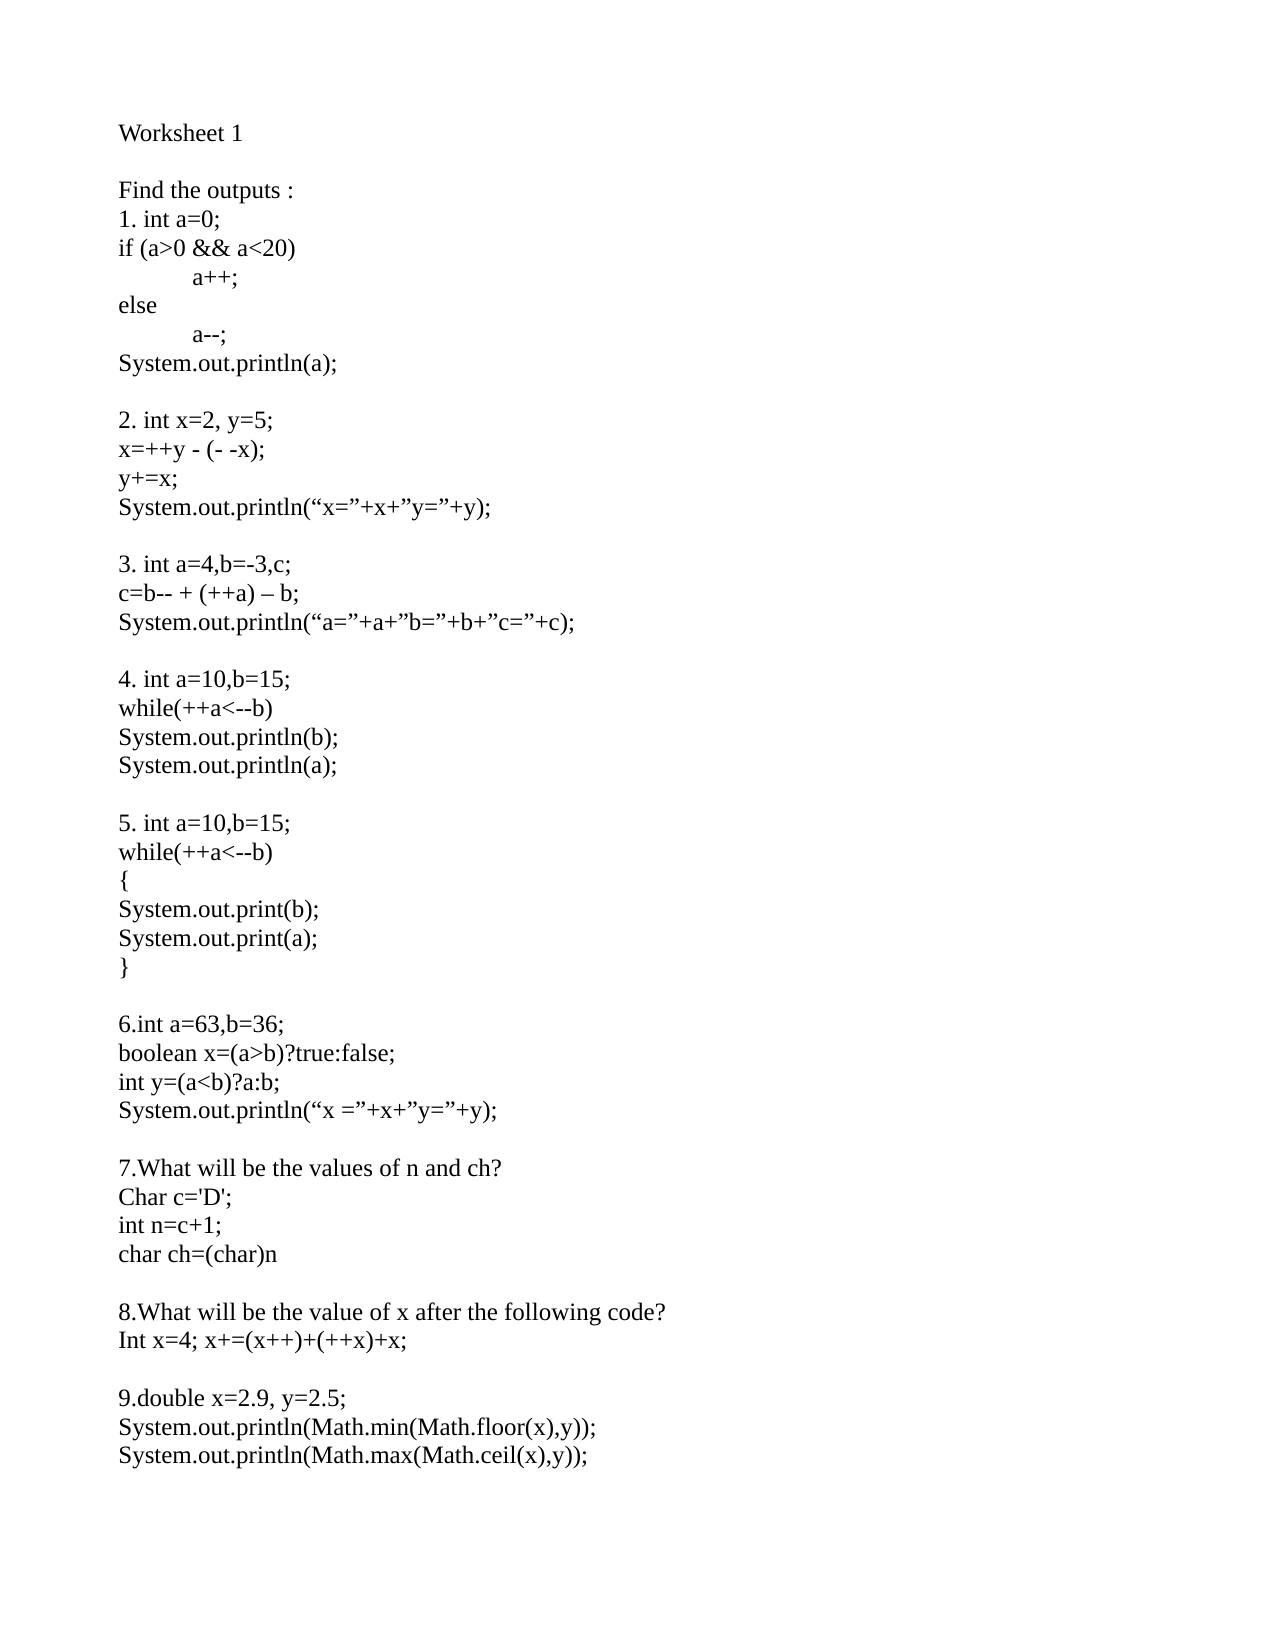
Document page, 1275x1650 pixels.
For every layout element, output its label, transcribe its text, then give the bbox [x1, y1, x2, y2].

text else [118, 291, 1157, 319]
text System.out.println(a); [118, 751, 1157, 779]
text System.out.println(b); [118, 722, 1157, 751]
text System.out.print(a); [118, 923, 1157, 952]
text Char c='D'; [118, 1182, 1157, 1211]
text 8.What will be the value of x after the following code? [118, 1297, 1157, 1326]
text 4. int a=10,b=15; [118, 664, 1157, 693]
text System.out.println(“x=”+x+”y=”+y); [118, 492, 1157, 521]
text System.out.println(Math.max(Math.ceil(x),y)); [118, 1441, 1157, 1469]
text System.out.println(Math.min(Math.floor(x),y)); [118, 1412, 1157, 1441]
text a++; [118, 262, 1157, 291]
text c=b-- + (++a) – b; [118, 578, 1157, 607]
text System.out.print(b); [118, 894, 1157, 923]
text System.out.println(“a=”+a+”b=”+b+”c=”+c); [118, 607, 1157, 636]
text 1. int a=0; [118, 204, 1157, 233]
text if (a>0 && a<20) [118, 233, 1157, 262]
text Int x=4; x+=(x++)+(++x)+x; [118, 1326, 1157, 1354]
text 7.What will be the values of n and ch? [118, 1153, 1157, 1182]
text y+=x; [118, 463, 1157, 492]
text boolean x=(a>b)?true:false; [118, 1038, 1157, 1067]
text 9.double x=2.9, y=2.5; [118, 1383, 1157, 1412]
text Worksheet 1 [118, 118, 1157, 147]
text } [118, 952, 1157, 981]
text 5. int a=10,b=15; [118, 808, 1157, 837]
text while(++a<--b) [118, 837, 1157, 866]
text System.out.println(a); [118, 348, 1157, 377]
text 3. int a=4,b=-3,c; [118, 549, 1157, 578]
text 2. int x=2, y=5; [118, 406, 1157, 434]
text int y=(a<b)?a:b; [118, 1067, 1157, 1096]
text 6.int a=63,b=36; [118, 1009, 1157, 1038]
text System.out.println(“x =”+x+”y=”+y); [118, 1096, 1157, 1124]
text char ch=(char)n [118, 1239, 1157, 1268]
text int n=c+1; [118, 1211, 1157, 1239]
text while(++a<--b) [118, 693, 1157, 722]
text { [118, 866, 1157, 894]
text x=++y - (- -x); [118, 434, 1157, 463]
text a--; [118, 319, 1157, 348]
text Find the outputs : [118, 176, 1157, 204]
